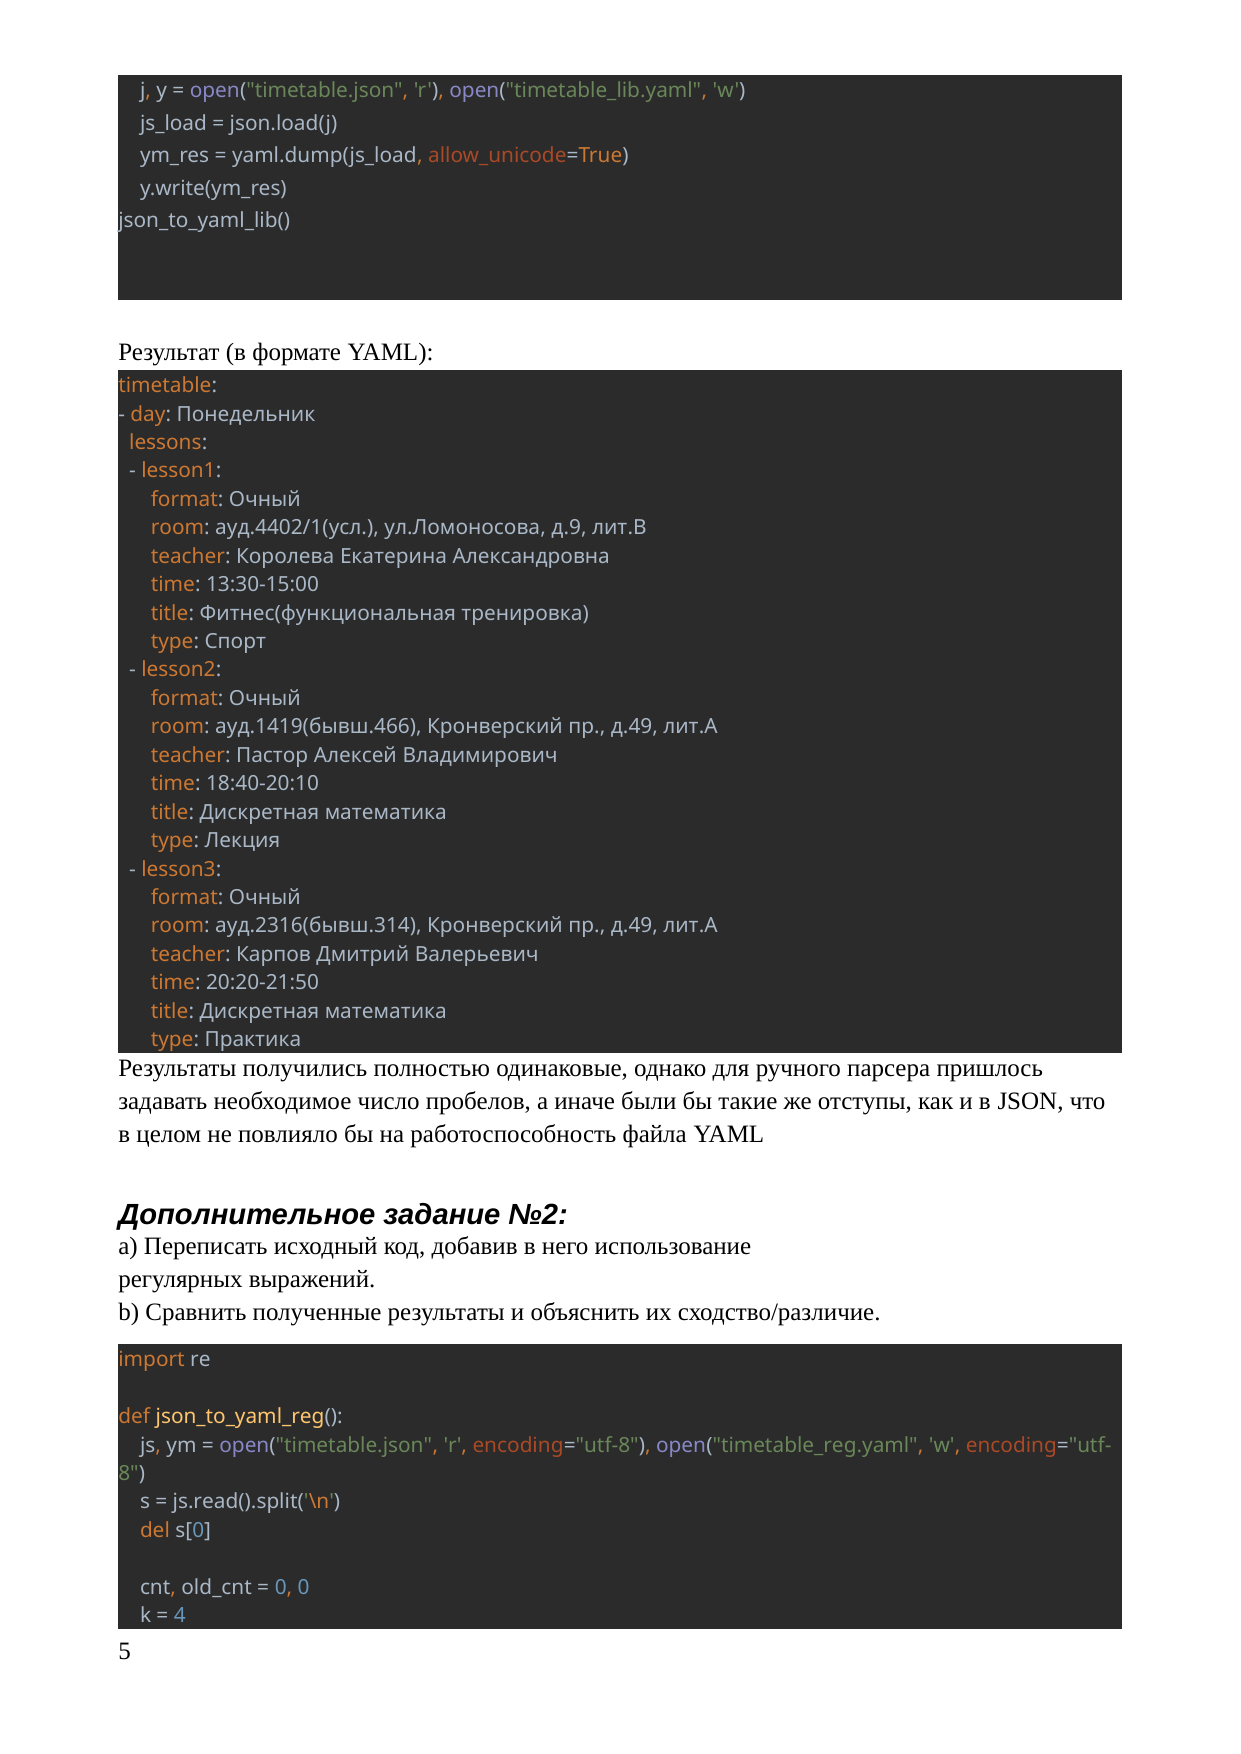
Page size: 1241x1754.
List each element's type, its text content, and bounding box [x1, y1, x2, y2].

text b) Сравнить полученные результаты и объяснить их сходство/различие. [118, 1297, 1122, 1326]
text import re def json_to_yaml_reg(): js, ym = open("timetable.json", 'r', encoding="utf-8"), open("timetable_reg.yaml", 'w', encoding="utf-8") s = js.read().split('\n') del s[0] cnt, old_cnt = 0, 0 k = 4 [118, 1344, 1122, 1629]
text Результаты получились полностью одинаковые, однако для ручного парсера пришлось задавать необходимое число пробелов, а иначе были бы такие же отступы, как и в JSON, что в целом не повлияло бы на работоспособность файла YAML [118, 1053, 1122, 1147]
text регулярных выражений. [118, 1264, 1122, 1293]
text timetable: - day: Понедельник lessons: - lesson1: format: Очный room: ауд.4402/1(усл.), ул.Ломоносова, д.9, лит.B teacher: Королева Екатерина Александровна time: 13:30-15:00 title: Фитнес(функциональная тренировка) type: Спорт - lesson2: format: Очный room: ауд.1419(бывш.466), Кронверский пр., д.49, лит.А teacher: Пастор Алексей Владимирович time: 18:40-20:10 title: Дискретная математика type: Лекция - lesson3: format: Очный room: ауд.2316(бывш.314), Кронверский пр., д.49, лит.А teacher: Карпов Дмитрий Валерьевич time: 20:20-21:50 title: Дискретная математика type: Практика [118, 370, 1122, 1053]
text a) Переписать исходный код, добавив в него использование [118, 1231, 1122, 1259]
text j, y = open("timetable.json", 'r'), open("timetable_lib.yaml", 'w') js_load = json.load(j) ym_res = yaml.dump(js_load, allow_unicode=True) y.write(ym_res) json_to_yaml_lib() [118, 75, 1122, 300]
text Результат (в формате YAML): [118, 337, 1122, 366]
subtitle Дополнительное задание №2: [118, 1197, 1122, 1231]
